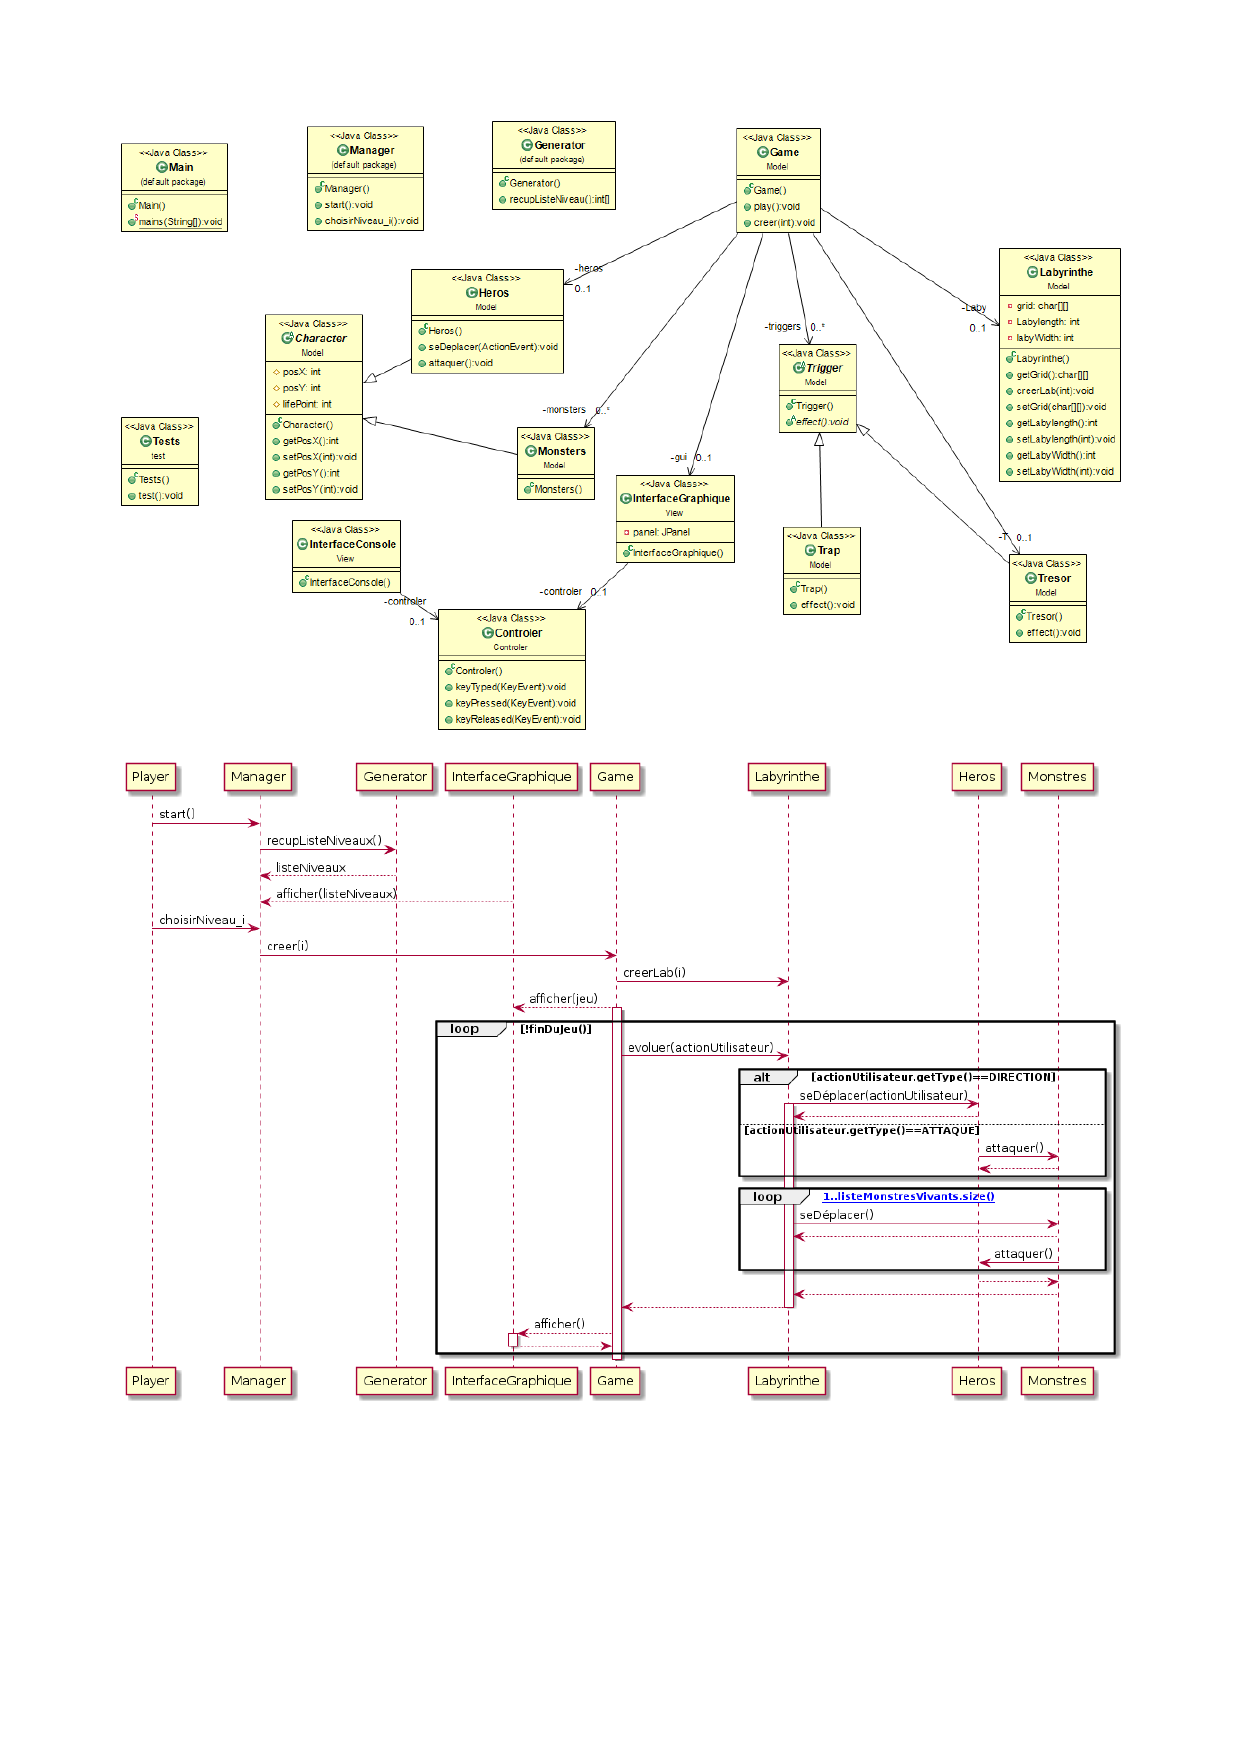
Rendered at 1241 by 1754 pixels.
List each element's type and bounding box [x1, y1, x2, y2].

picture [118, 118, 1123, 732]
picture [118, 760, 1123, 1403]
